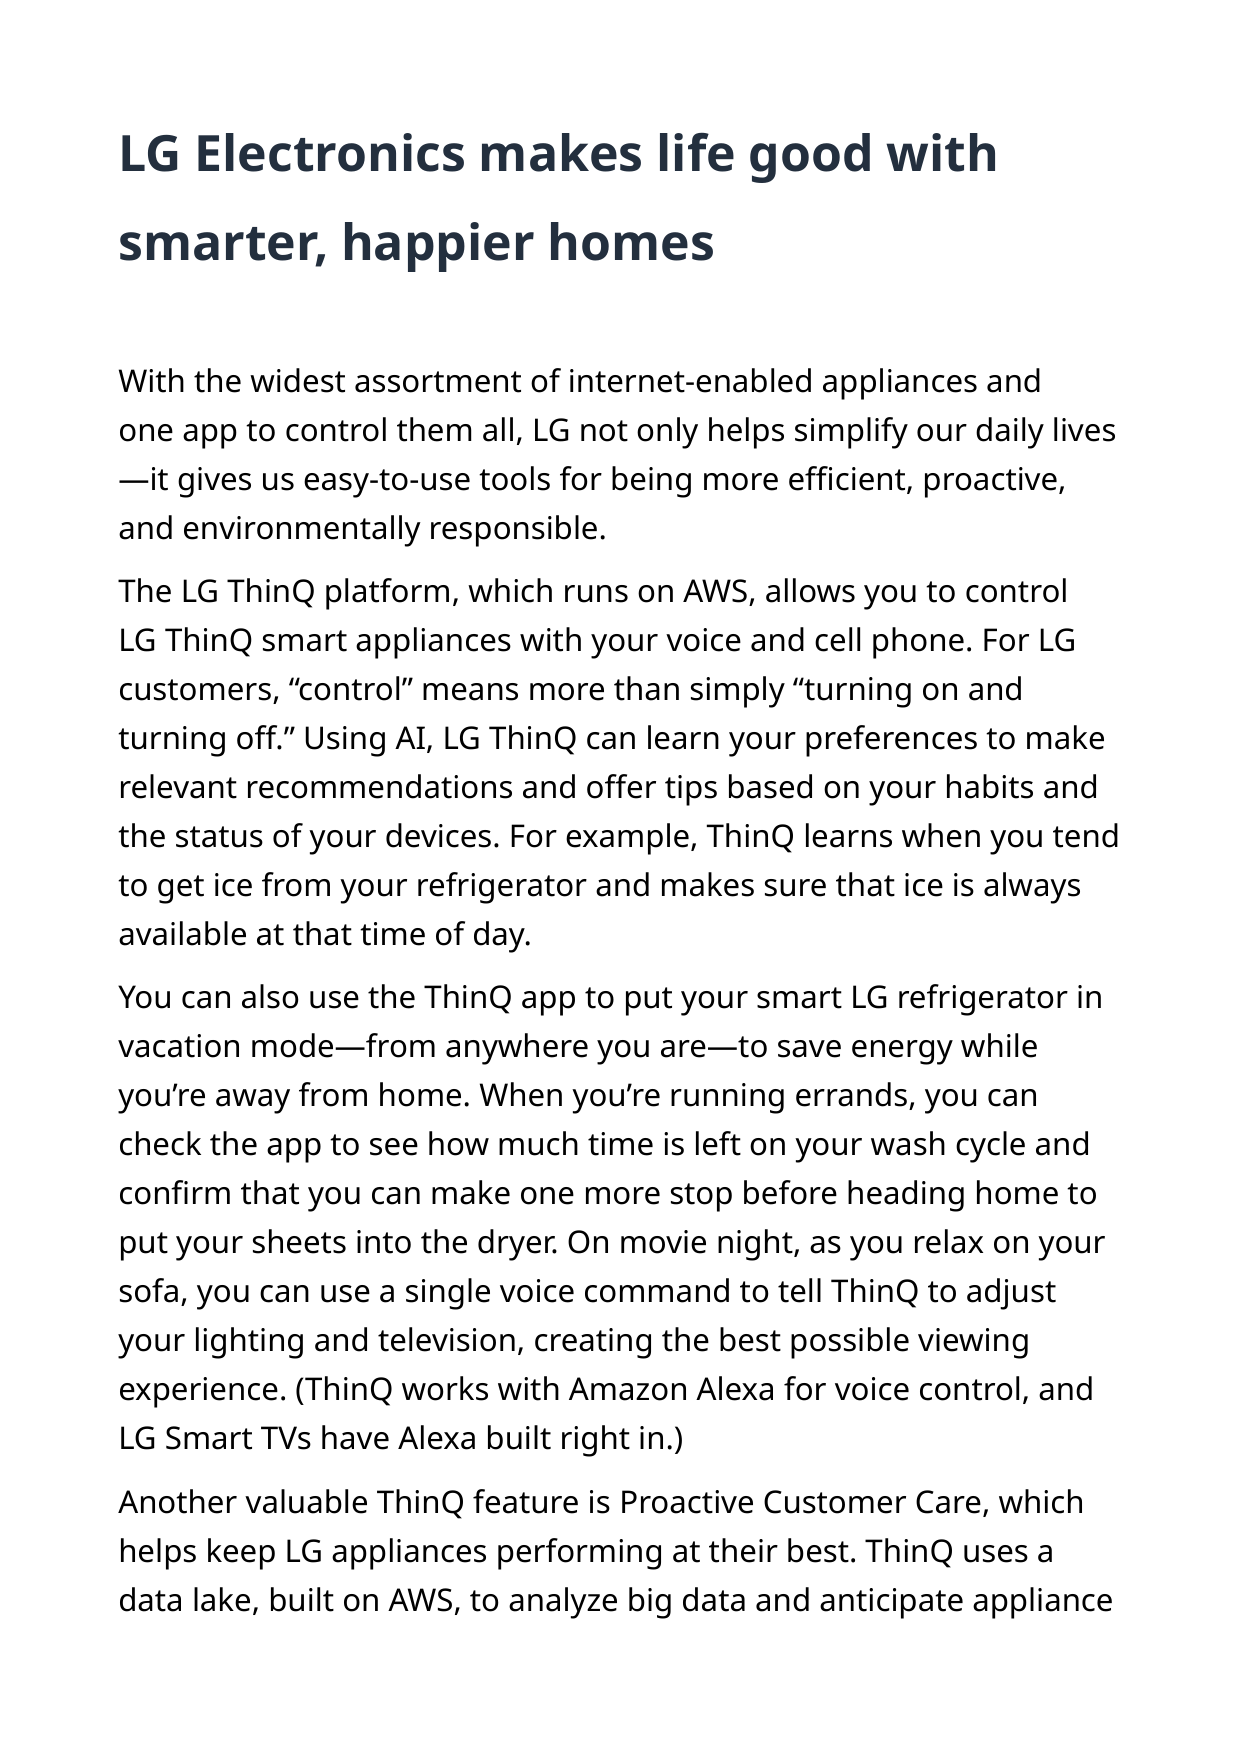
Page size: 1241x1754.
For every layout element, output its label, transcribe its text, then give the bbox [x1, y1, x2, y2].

subtitle LG Electronics makes life good with smarter, happier homes [118, 118, 1122, 275]
text You can also use the ThinQ app to put your smart LG refrigerator in vacation mode—from anywhere you are—to save energy while you’re away from home. When you’re running errands, you can check the app to see how much time is left on your wash cycle and confirm that you can make one more stop before heading home to put your sheets into the dryer. On movie night, as you relax on your sofa, you can use a single voice command to tell ThinQ to adjust your lighting and television, creating the best possible viewing experience. (ThinQ works with Amazon Alexa for voice control, and LG Smart TVs have Alexa built right in.) [118, 975, 1122, 1459]
text The LG ThinQ platform, which runs on AWS, allows you to control LG ThinQ smart appliances with your voice and cell phone. For LG customers, “control” means more than simply “turning on and turning off.” Using AI, LG ThinQ can learn your preferences to make relevant recommendations and offer tips based on your habits and the status of your devices. For example, ThinQ learns when you tend to get ice from your refrigerator and makes sure that ice is always available at that time of day. [118, 569, 1122, 954]
text With the widest assortment of internet-enabled appliances and one app to control them all, LG not only helps simplify our daily lives—it gives us easy-to-use tools for being more efficient, proactive, and environmentally responsible. [118, 359, 1122, 548]
text Another valuable ThinQ feature is Proactive Customer Care, which helps keep LG appliances performing at their best. ThinQ uses a data lake, built on AWS, to analyze big data and anticipate appliance [118, 1479, 1122, 1620]
